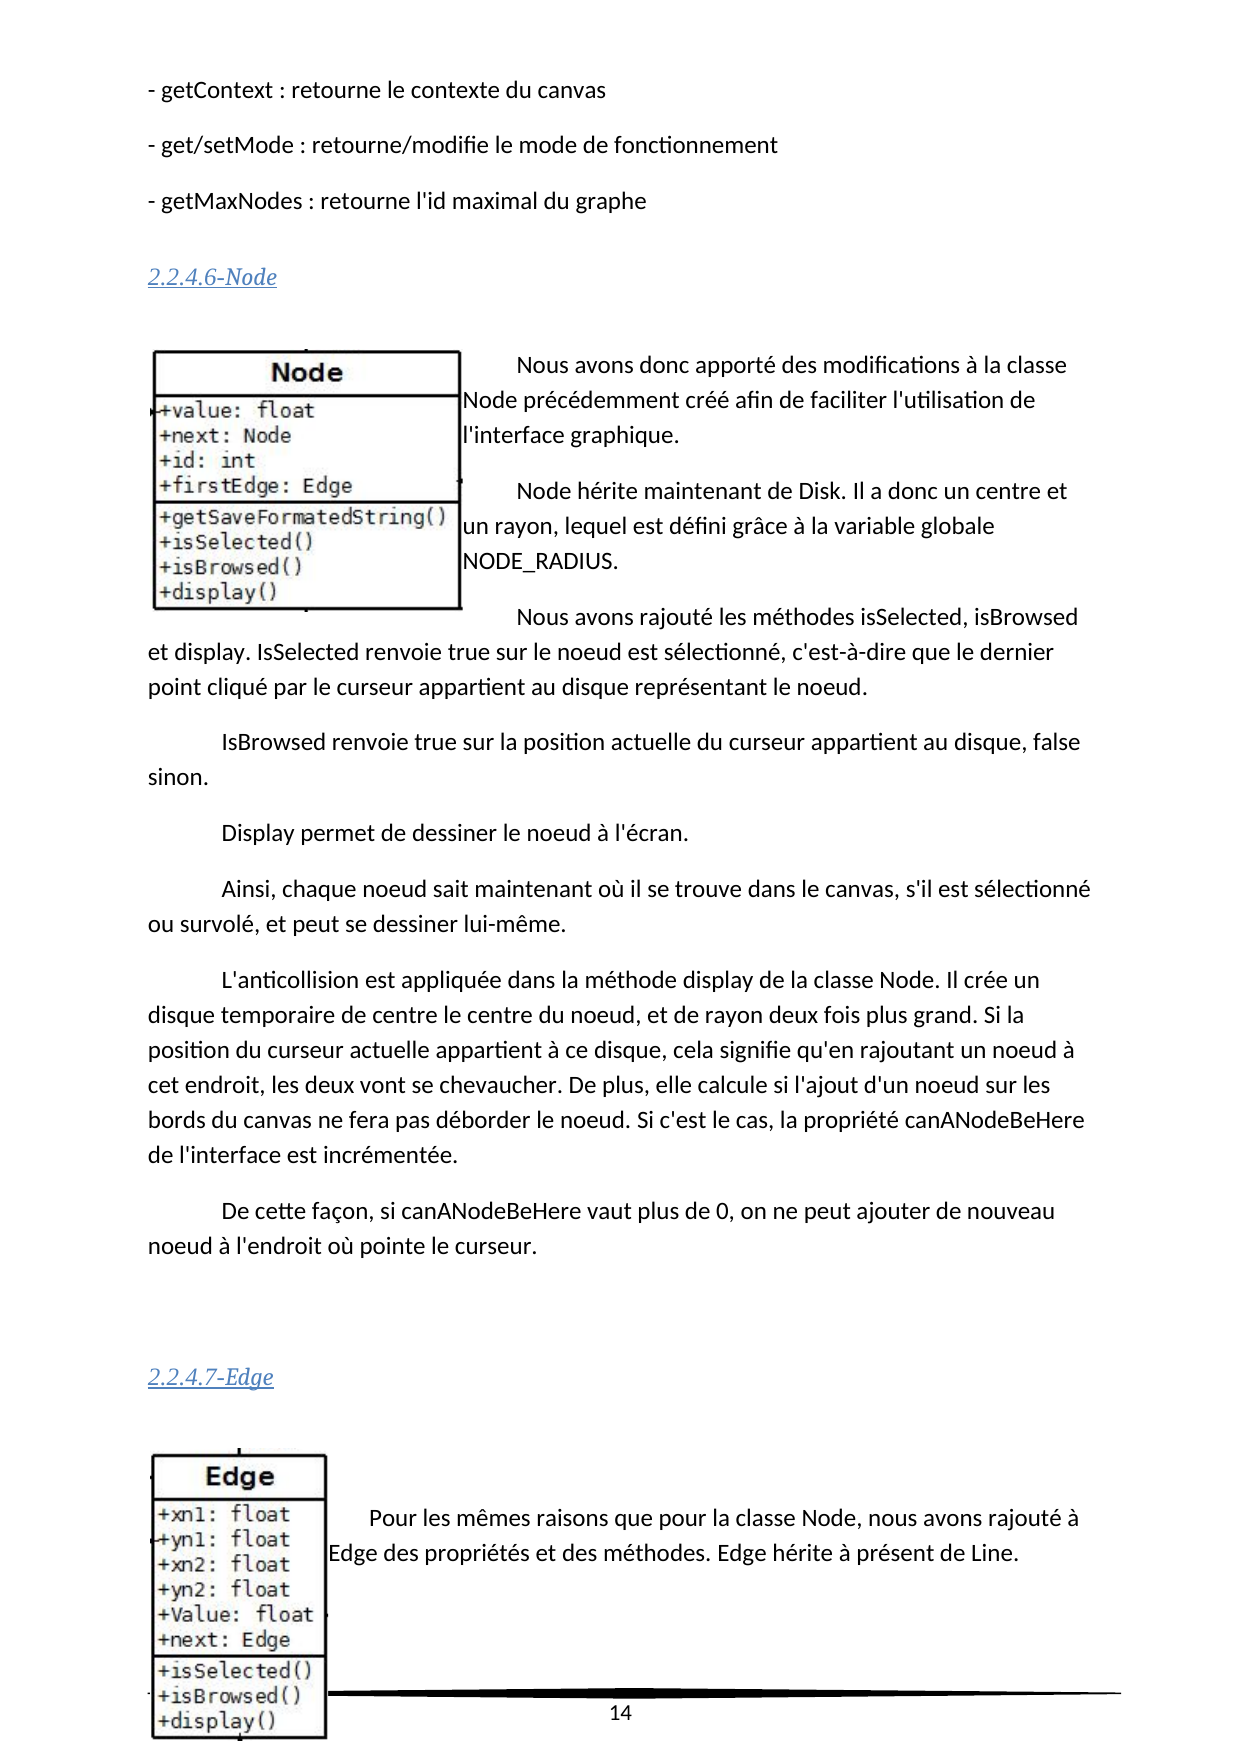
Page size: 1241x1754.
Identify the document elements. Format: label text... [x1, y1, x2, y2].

text IsBrowsed renvoie true sur la position actuelle du curseur appartient au disque, false sinon. [148, 727, 1093, 792]
text Nous avons rajouté les méthodes isSelected, isBrowsed et display. IsSelected renvoie true sur le noeud est sélectionné, c'est-à-dire que le dernier point cliqué par le curseur appartient au disque représentant le noeud. [148, 601, 1093, 701]
text De cette façon, si canANodeBeHere vaut plus de 0, on ne peut ajouter de nouveau noeud à l'endroit où pointe le curseur. [148, 1195, 1093, 1260]
text Ainsi, chaque noeud sait maintenant où il se trouve dans le canvas, s'il est sélectionné ou survolé, et peut se dessiner lui-même. [148, 873, 1093, 939]
text - getMaxNodes : retourne l'id maximal du graphe [148, 185, 1093, 216]
subtitle 2.2.4.6-Node [148, 262, 1093, 292]
text Display permet de dessiner le noeud à l'écran. [148, 817, 1093, 848]
text Nous avons donc apporté des modifications à la classe Node précédemment créé afin de faciliter l'utilisation de l'interface graphique. [463, 349, 1093, 449]
text - getContext : retourne le contexte du canvas [148, 74, 1093, 104]
text Pour les mêmes raisons que pour la classe Node, nous avons rajouté à Edge des propriétés et des méthodes. Edge hérite à présent de Line. [329, 1502, 1093, 1568]
subtitle 2.2.4.7-Edge [148, 1362, 1093, 1392]
text - get/setMode : retourne/modifie le mode de fonctionnement [148, 129, 1093, 160]
text L'anticollision est appliquée dans la méthode display de la classe Node. Il crée un disque temporaire de centre le centre du noeud, et de rayon deux fois plus grand. Si la position du curseur actuelle appartient à ce disque, cela signifie qu'en rajoutant un noeud à cet endroit, les deux vont se chevaucher. De plus, elle calcule si l'ajout d'un noeud sur les bords du canvas ne fera pas déborder le noeud. Si c'est le cas, la propriété canANodeBeHere de l'interface est incrémentée. [148, 964, 1093, 1169]
text Node hérite maintenant de Disk. Il a donc un centre et un rayon, lequel est défini grâce à la variable globale NODE_RADIUS. [463, 475, 1093, 575]
